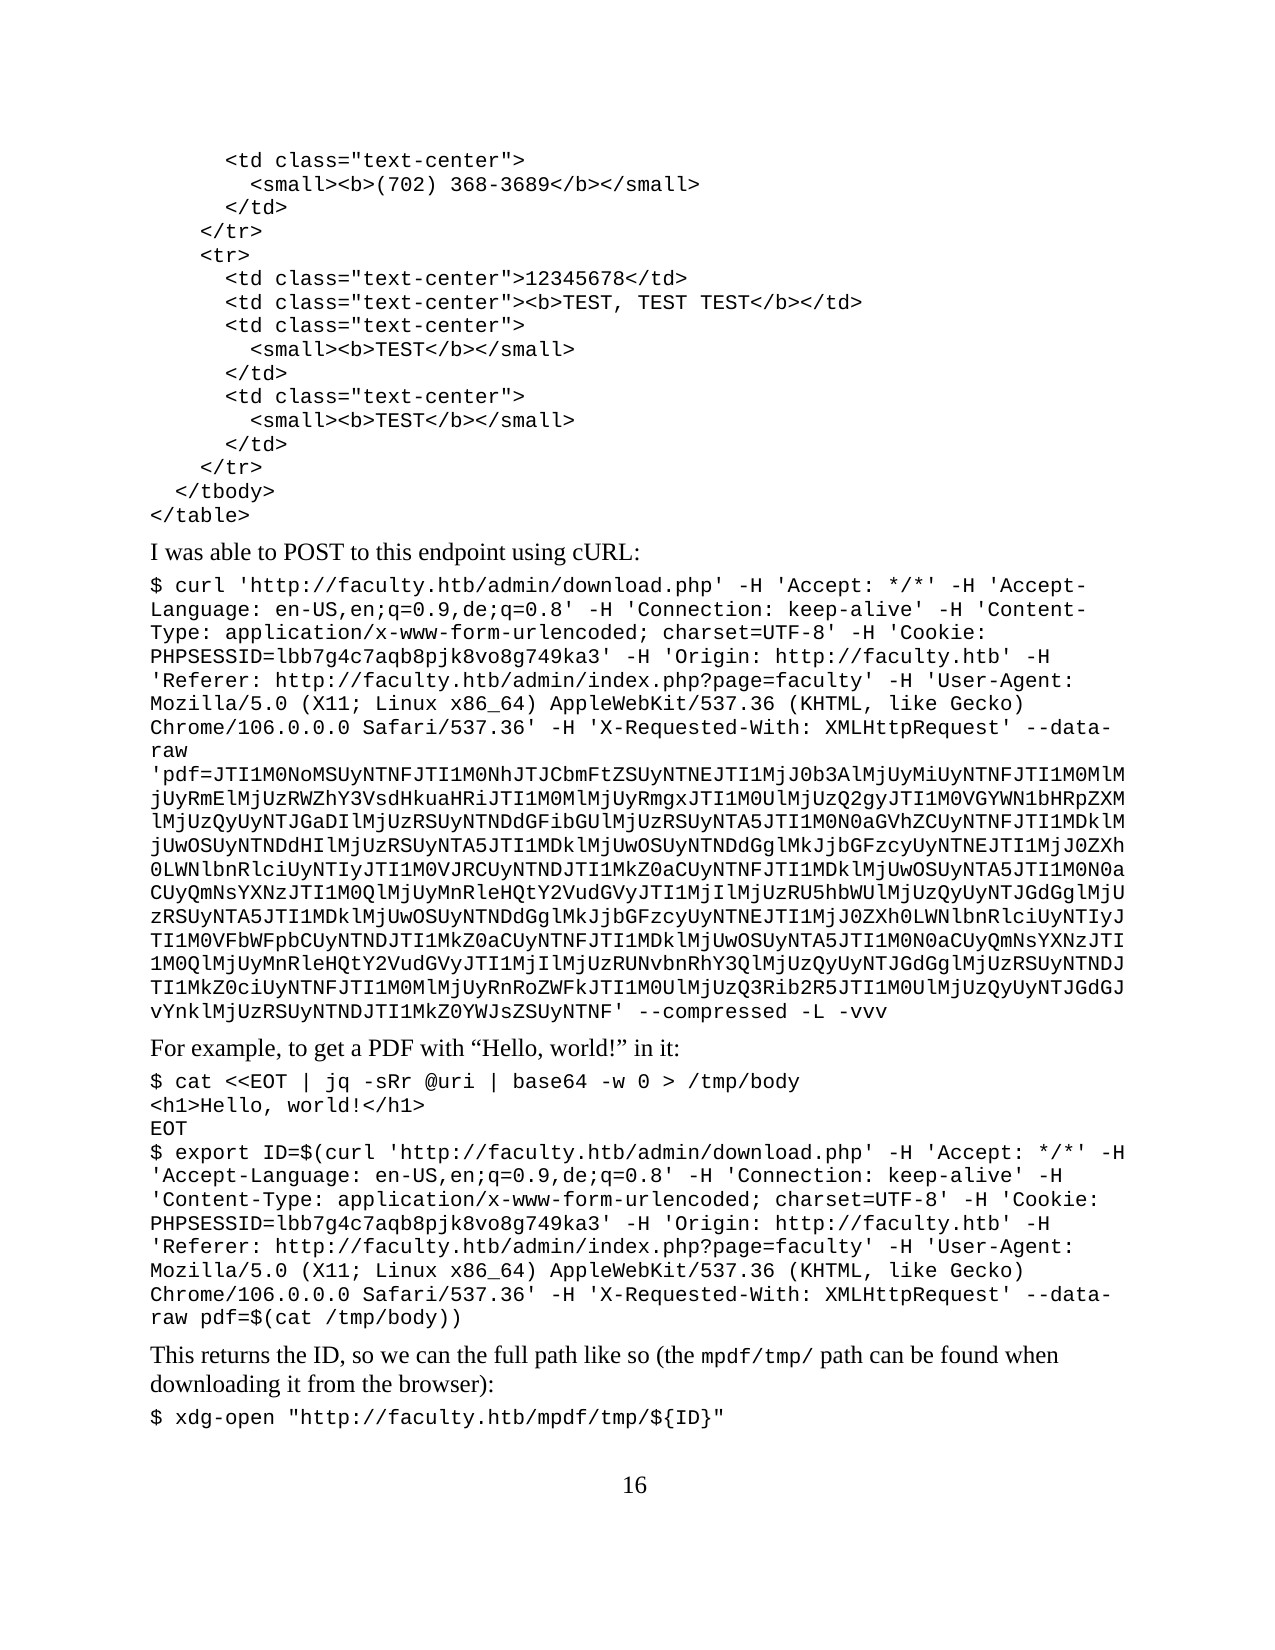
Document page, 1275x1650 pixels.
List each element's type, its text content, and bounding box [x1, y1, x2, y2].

text $ xdg-open "http://faculty.htb/mpdf/tmp/${ID}" [150, 1407, 1125, 1431]
text <small><b>(702) 368-3689</b></small> [150, 174, 1125, 197]
text For example, to get a PDF with “Hello, world!” in it: [150, 1033, 1125, 1062]
text I was able to POST to this endpoint using cURL: [150, 537, 1125, 566]
text EOT [150, 1118, 1125, 1142]
text $ export ID=$(curl 'http://faculty.htb/admin/download.php' -H 'Accept: */*' -H 'Accept-Language: en-US,en;q=0.9,de;q=0.8' -H 'Connection: keep-alive' -H 'Content-Type: application/x-www-form-urlencoded; charset=UTF-8' -H 'Cookie: PHPSESSID=lbb7g4c7aqb8pjk8vo8g749ka3' -H 'Origin: http://faculty.htb' -H 'Referer: http://faculty.htb/admin/index.php?page=faculty' -H 'User-Agent: Mozilla/5.0 (X11; Linux x86_64) AppleWebKit/537.36 (KHTML, like Gecko) Chrome/106.0.0.0 Safari/537.36' -H 'X-Requested-With: XMLHttpRequest' --data-raw pdf=$(cat /tmp/body)) [150, 1142, 1125, 1331]
text <td class="text-center"> [150, 150, 1125, 174]
text <td class="text-center"><b>TEST, TEST TEST</b></td> [150, 292, 1125, 316]
text <small><b>TEST</b></small> [150, 410, 1125, 434]
text <small><b>TEST</b></small> [150, 339, 1125, 363]
text <h1>Hello, world!</h1> [150, 1094, 1125, 1118]
text $ curl 'http://faculty.htb/admin/download.php' -H 'Accept: */*' -H 'Accept-Language: en-US,en;q=0.9,de;q=0.8' -H 'Connection: keep-alive' -H 'Content-Type: application/x-www-form-urlencoded; charset=UTF-8' -H 'Cookie: PHPSESSID=lbb7g4c7aqb8pjk8vo8g749ka3' -H 'Origin: http://faculty.htb' -H 'Referer: http://faculty.htb/admin/index.php?page=faculty' -H 'User-Agent: Mozilla/5.0 (X11; Linux x86_64) AppleWebKit/537.36 (KHTML, like Gecko) Chrome/106.0.0.0 Safari/537.36' -H 'X-Requested-With: XMLHttpRequest' --data-raw 'pdf=JTI1M0NoMSUyNTNFJTI1M0NhJTJCbmFtZSUyNTNEJTI1MjJ0b3AlMjUyMiUyNTNFJTI1M0MlMjUyRmElMjUzRWZhY3VsdHkuaHRiJTI1M0MlMjUyRmgxJTI1M0UlMjUzQ2gyJTI1M0VGYWN1bHRpZXMlMjUzQyUyNTJGaDIlMjUzRSUyNTNDdGFibGUlMjUzRSUyNTA5JTI1M0N0aGVhZCUyNTNFJTI1MDklMjUwOSUyNTNDdHIlMjUzRSUyNTA5JTI1MDklMjUwOSUyNTNDdGglMkJjbGFzcyUyNTNEJTI1MjJ0ZXh0LWNlbnRlciUyNTIyJTI1M0VJRCUyNTNDJTI1MkZ0aCUyNTNFJTI1MDklMjUwOSUyNTA5JTI1M0N0aCUyQmNsYXNzJTI1M0QlMjUyMnRleHQtY2VudGVyJTI1MjIlMjUzRU5hbWUlMjUzQyUyNTJGdGglMjUzRSUyNTA5JTI1MDklMjUwOSUyNTNDdGglMkJjbGFzcyUyNTNEJTI1MjJ0ZXh0LWNlbnRlciUyNTIyJTI1M0VFbWFpbCUyNTNDJTI1MkZ0aCUyNTNFJTI1MDklMjUwOSUyNTA5JTI1M0N0aCUyQmNsYXNzJTI1M0QlMjUyMnRleHQtY2VudGVyJTI1MjIlMjUzRUNvbnRhY3QlMjUzQyUyNTJGdGglMjUzRSUyNTNDJTI1MkZ0ciUyNTNFJTI1M0MlMjUyRnRoZWFkJTI1M0UlMjUzQ3Rib2R5JTI1M0UlMjUzQyUyNTJGdGJvYnklMjUzRSUyNTNDJTI1MkZ0YWJsZSUyNTNF' --compressed -L -vvv [150, 575, 1125, 1024]
text This returns the ID, so we can the full path like so (the mpdf/tmp/ path can be found when downloading it from the browser): [150, 1340, 1125, 1398]
text </tr> [150, 221, 1125, 244]
text </td> [150, 197, 1125, 221]
text </table> [150, 505, 1125, 528]
text <td class="text-center"> [150, 386, 1125, 410]
text </tbody> [150, 481, 1125, 505]
text </tr> [150, 457, 1125, 481]
text <tr> [150, 244, 1125, 268]
text <td class="text-center"> [150, 316, 1125, 339]
text </td> [150, 363, 1125, 386]
text <td class="text-center">12345678</td> [150, 268, 1125, 292]
text </td> [150, 434, 1125, 457]
text $ cat <<EOT | jq -sRr @uri | base64 -w 0 > /tmp/body [150, 1071, 1125, 1094]
